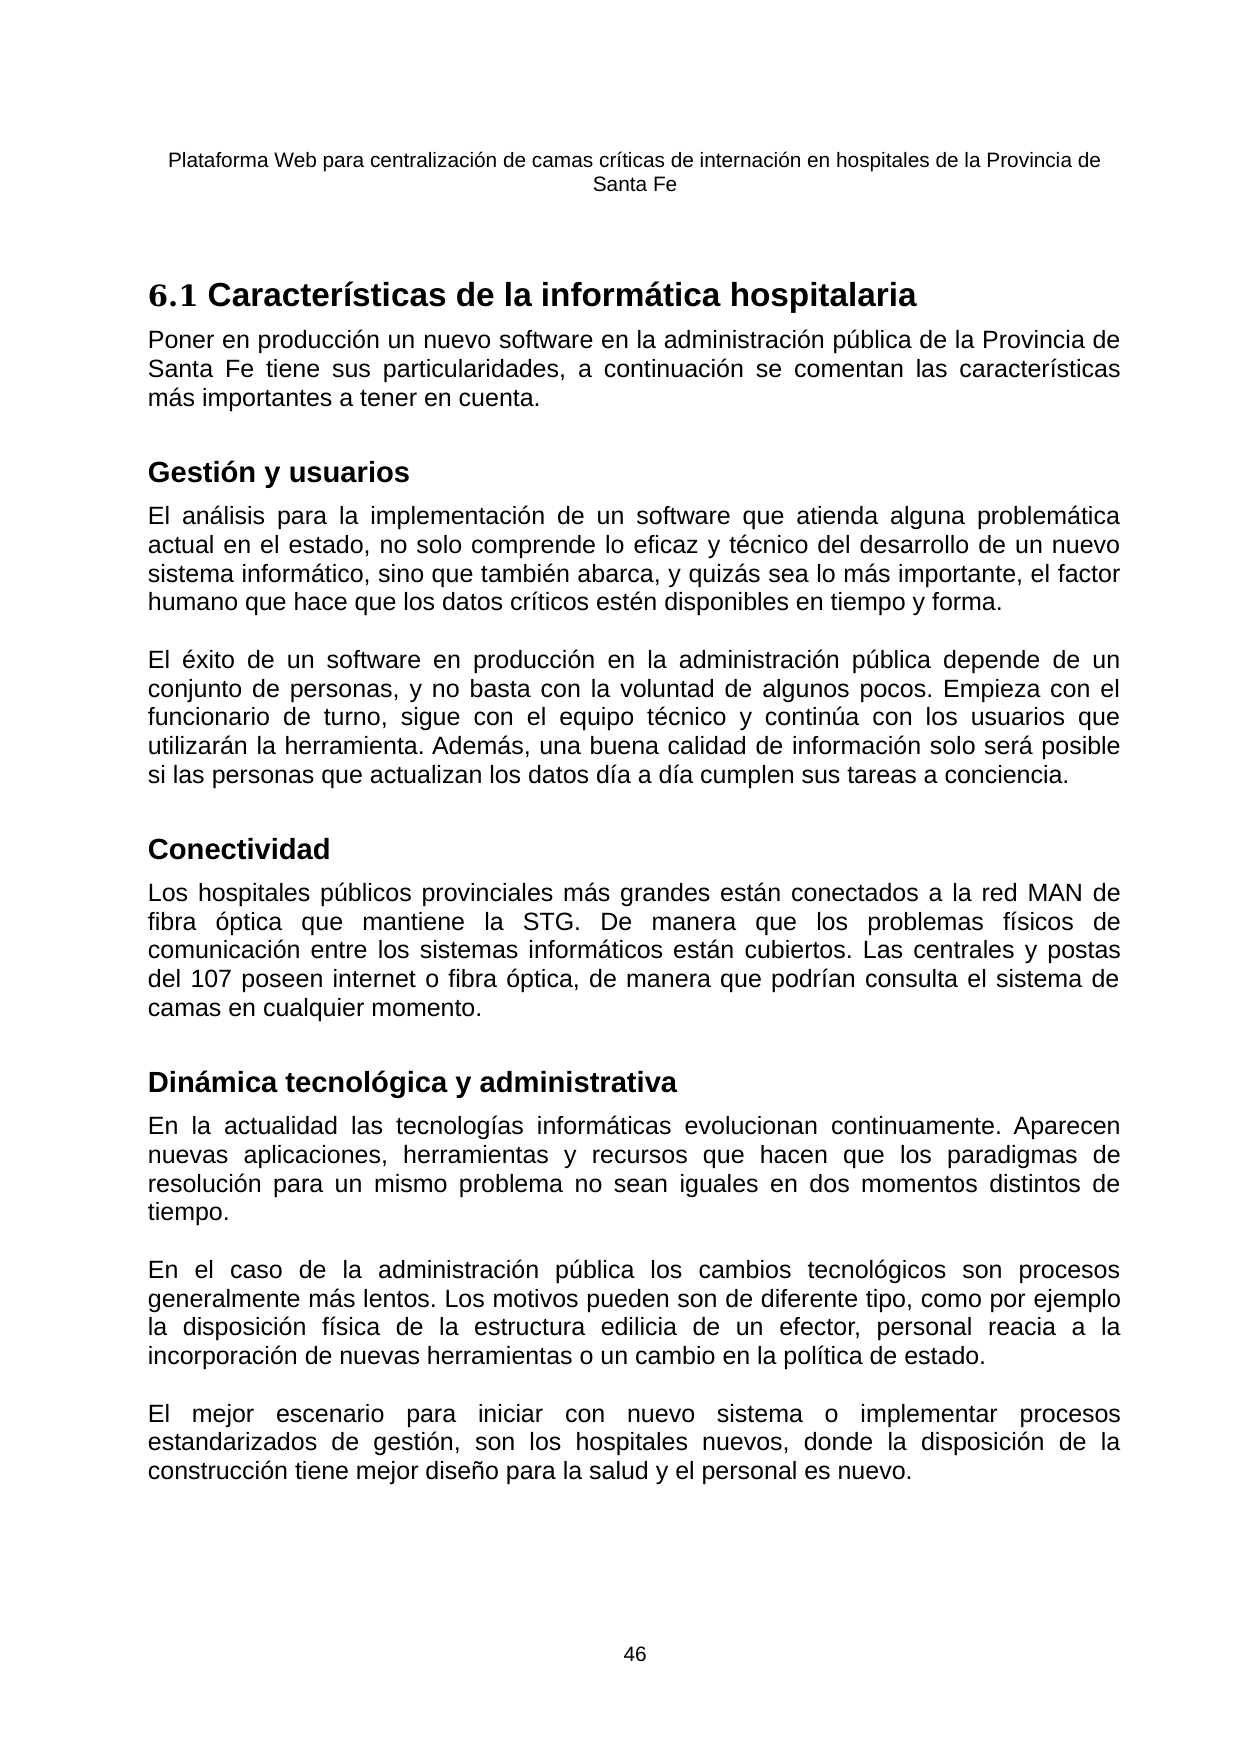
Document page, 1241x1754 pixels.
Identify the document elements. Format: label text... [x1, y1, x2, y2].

text En el caso de la administración pública los cambios tecnológicos son procesos generalmente más lentos. Los motivos pueden son de diferente tipo, como por ejemplo la disposición física de la estructura edilicia de un efector, personal reacia a la incorporación de nuevas herramientas o un cambio en la política de estado. [148, 1255, 1122, 1370]
subtitle Conectividad [148, 832, 1122, 866]
subtitle 6.1 Características de la informática hospitalaria [148, 274, 1122, 313]
text En la actualidad las tecnologías informáticas evolucionan continuamente. Aparecen nuevas aplicaciones, herramientas y recursos que hacen que los paradigmas de resolución para un mismo problema no sean iguales en dos momentos distintos de tiempo. [148, 1111, 1122, 1226]
text El mejor escenario para iniciar con nuevo sistema o implementar procesos estandarizados de gestión, son los hospitales nuevos, donde la disposición de la construcción tiene mejor diseño para la salud y el personal es nuevo. [148, 1399, 1122, 1485]
subtitle Dinámica tecnológica y administrativa [148, 1065, 1122, 1099]
text El éxito de un software en producción en la administración pública depende de un conjunto de personas, y no basta con la voluntad de algunos pocos. Empieza con el funcionario de turno, sigue con el equipo técnico y continúa con los usuarios que utilizarán la herramienta. Además, una buena calidad de información solo será posible si las personas que actualizan los datos día a día cumplen sus tareas a conciencia. [148, 645, 1122, 789]
text El análisis para la implementación de un software que atienda alguna problemática actual en el estado, no solo comprende lo eficaz y técnico del desarrollo de un nuevo sistema informático, sino que también abarca, y quizás sea lo más importante, el factor humano que hace que los datos críticos estén disponibles en tiempo y forma. [148, 501, 1122, 616]
subtitle Gestión y usuarios [148, 455, 1122, 489]
text Los hospitales públicos provinciales más grandes están conectados a la red MAN de fibra óptica que mantiene la STG. De manera que los problemas físicos de comunicación entre los sistemas informáticos están cubiertos. Las centrales y postas del 107 poseen internet o fibra óptica, de manera que podrían consulta el sistema de camas en cualquier momento. [148, 878, 1122, 1022]
text Poner en producción un nuevo software en la administración pública de la Provincia de Santa Fe tiene sus particularidades, a continuación se comentan las características más importantes a tener en cuenta. [148, 326, 1122, 412]
